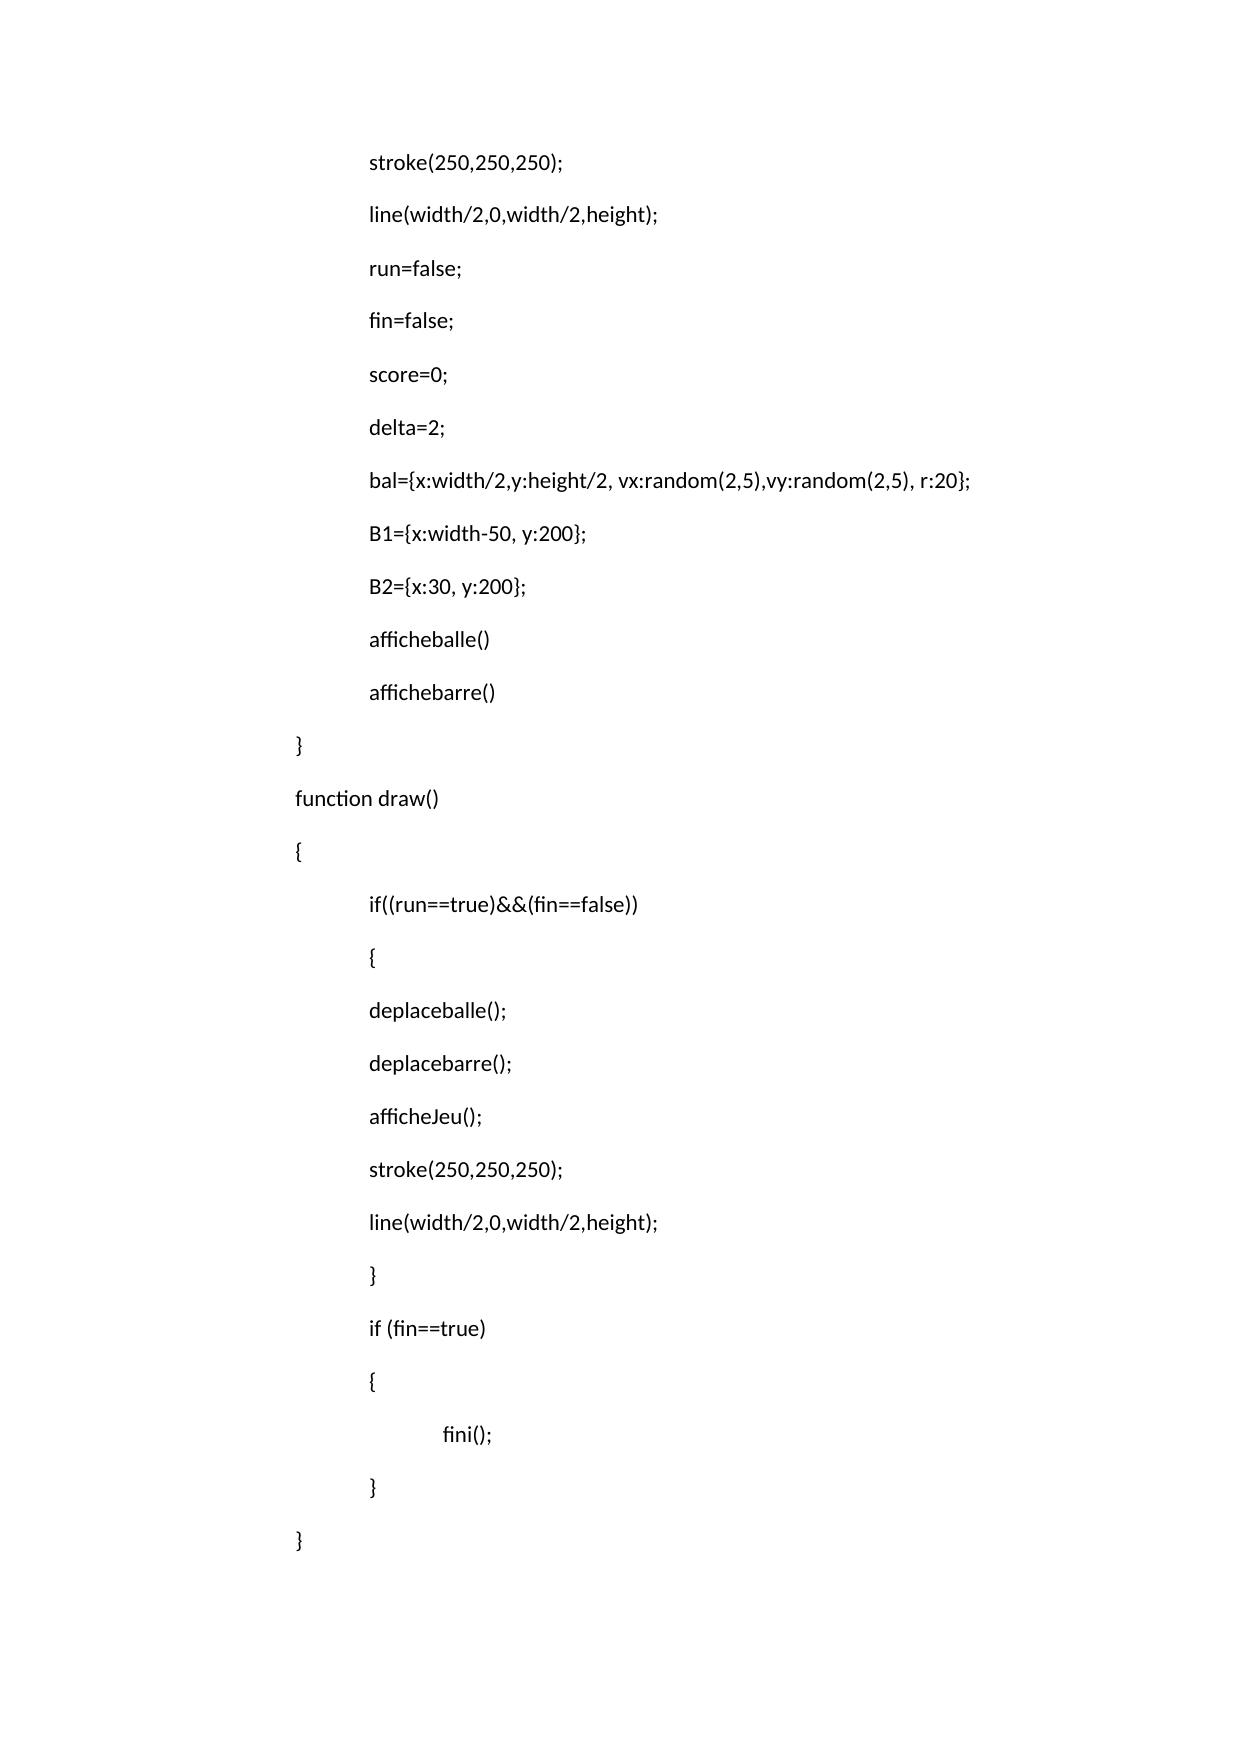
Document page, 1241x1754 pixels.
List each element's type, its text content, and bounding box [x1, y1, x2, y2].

text stroke(250,250,250); [148, 1155, 1093, 1183]
text if((run==true)&&(fin==false)) [148, 890, 1093, 918]
text fini(); [148, 1420, 1093, 1448]
text B1={x:width-50, y:200}; [148, 519, 1093, 547]
text delta=2; [148, 413, 1093, 441]
text } [148, 1526, 1093, 1554]
text { [148, 1367, 1093, 1395]
text fin=false; [148, 307, 1093, 335]
text score=0; [148, 360, 1093, 388]
text affichebarre() [148, 678, 1093, 706]
text deplacebarre(); [148, 1049, 1093, 1077]
text } [148, 1261, 1093, 1289]
text B2={x:30, y:200}; [148, 572, 1093, 600]
text function draw() [148, 784, 1093, 812]
text { [148, 943, 1093, 971]
text } [148, 1473, 1093, 1501]
text if (fin==true) [148, 1314, 1093, 1342]
text run=false; [148, 254, 1093, 282]
text afficheJeu(); [148, 1102, 1093, 1130]
text bal={x:width/2,y:height/2, vx:random(2,5),vy:random(2,5), r:20}; [148, 466, 1093, 494]
text } [148, 731, 1093, 759]
text afficheballe() [148, 625, 1093, 653]
text stroke(250,250,250); [148, 148, 1093, 176]
text line(width/2,0,width/2,height); [148, 1208, 1093, 1236]
text line(width/2,0,width/2,height); [148, 201, 1093, 229]
text deplaceballe(); [148, 996, 1093, 1024]
text { [148, 837, 1093, 865]
